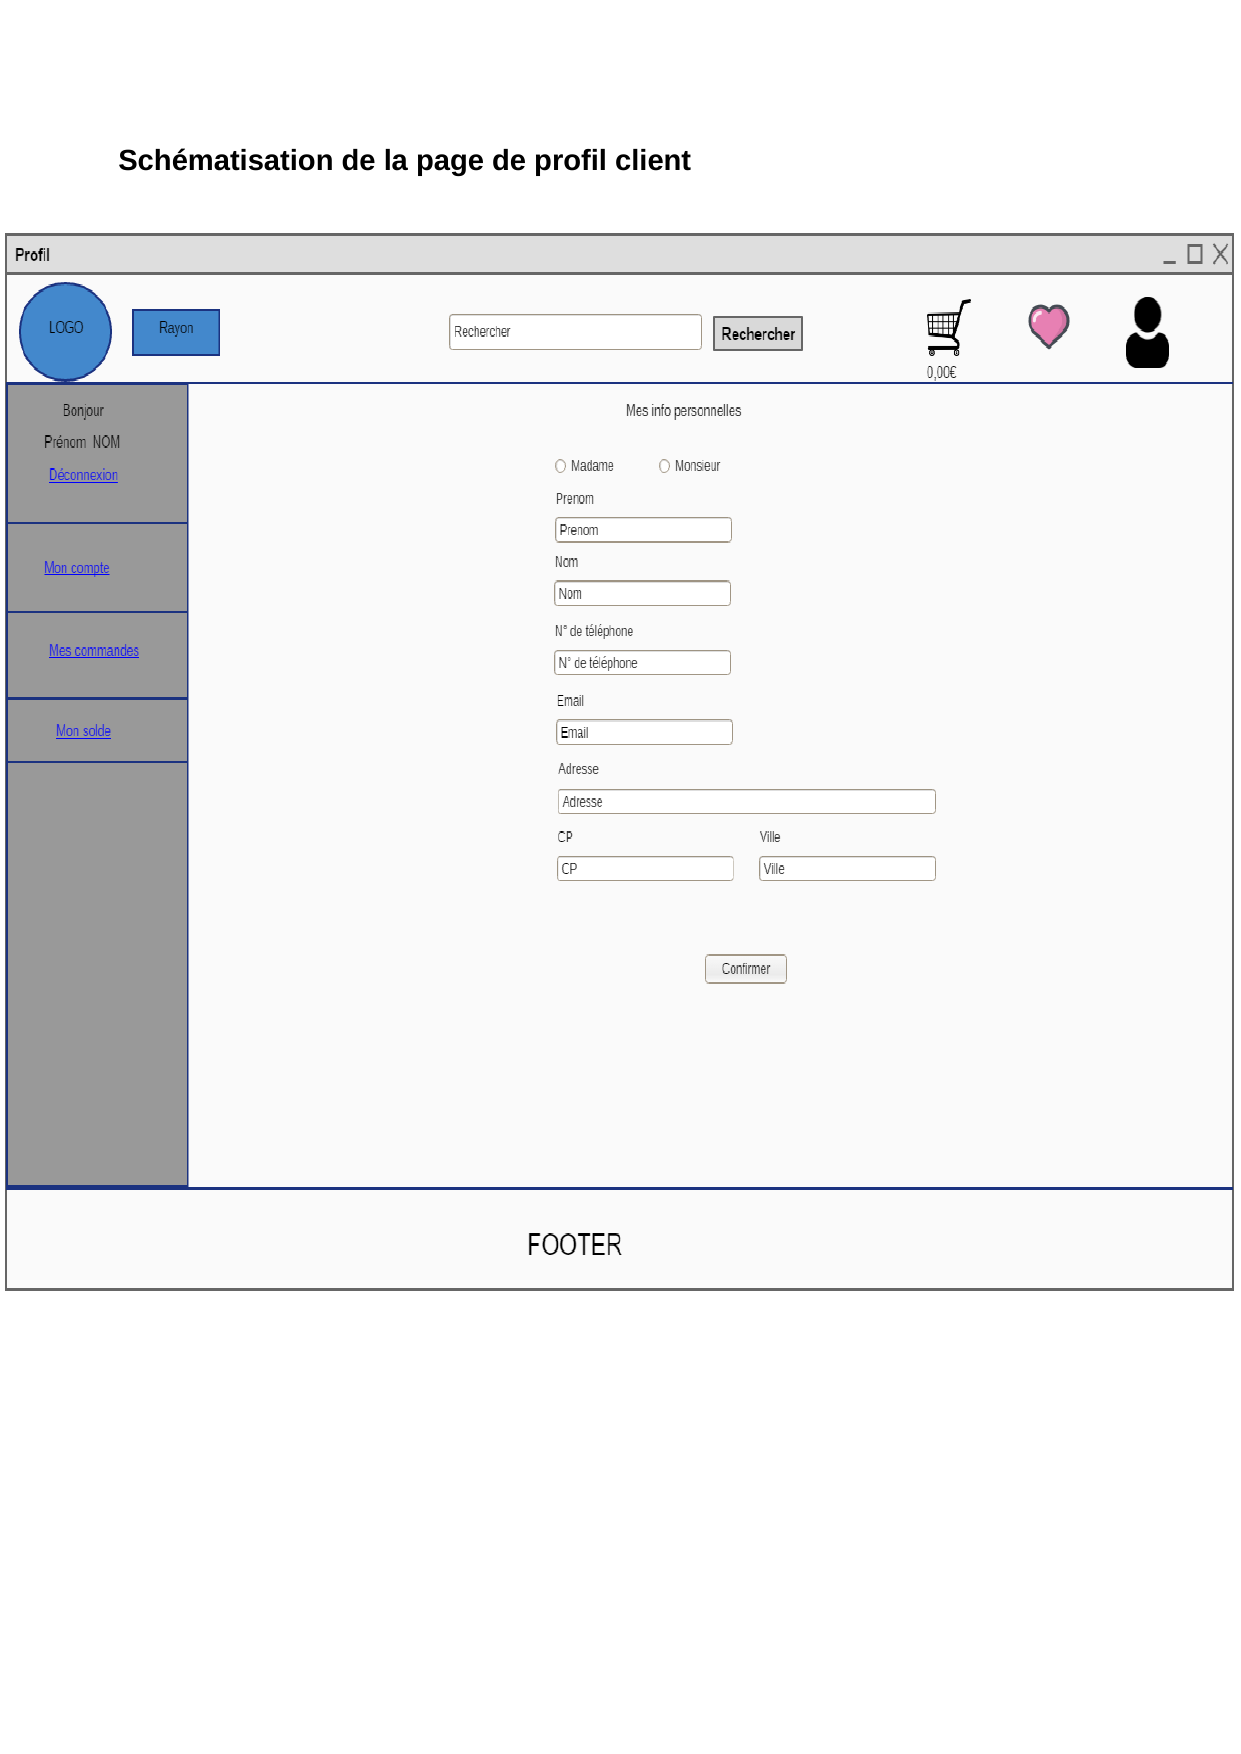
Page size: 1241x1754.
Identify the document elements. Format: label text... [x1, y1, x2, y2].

picture [3, 230, 1237, 1296]
subtitle Schématisation de la page de profil client [118, 143, 1122, 177]
